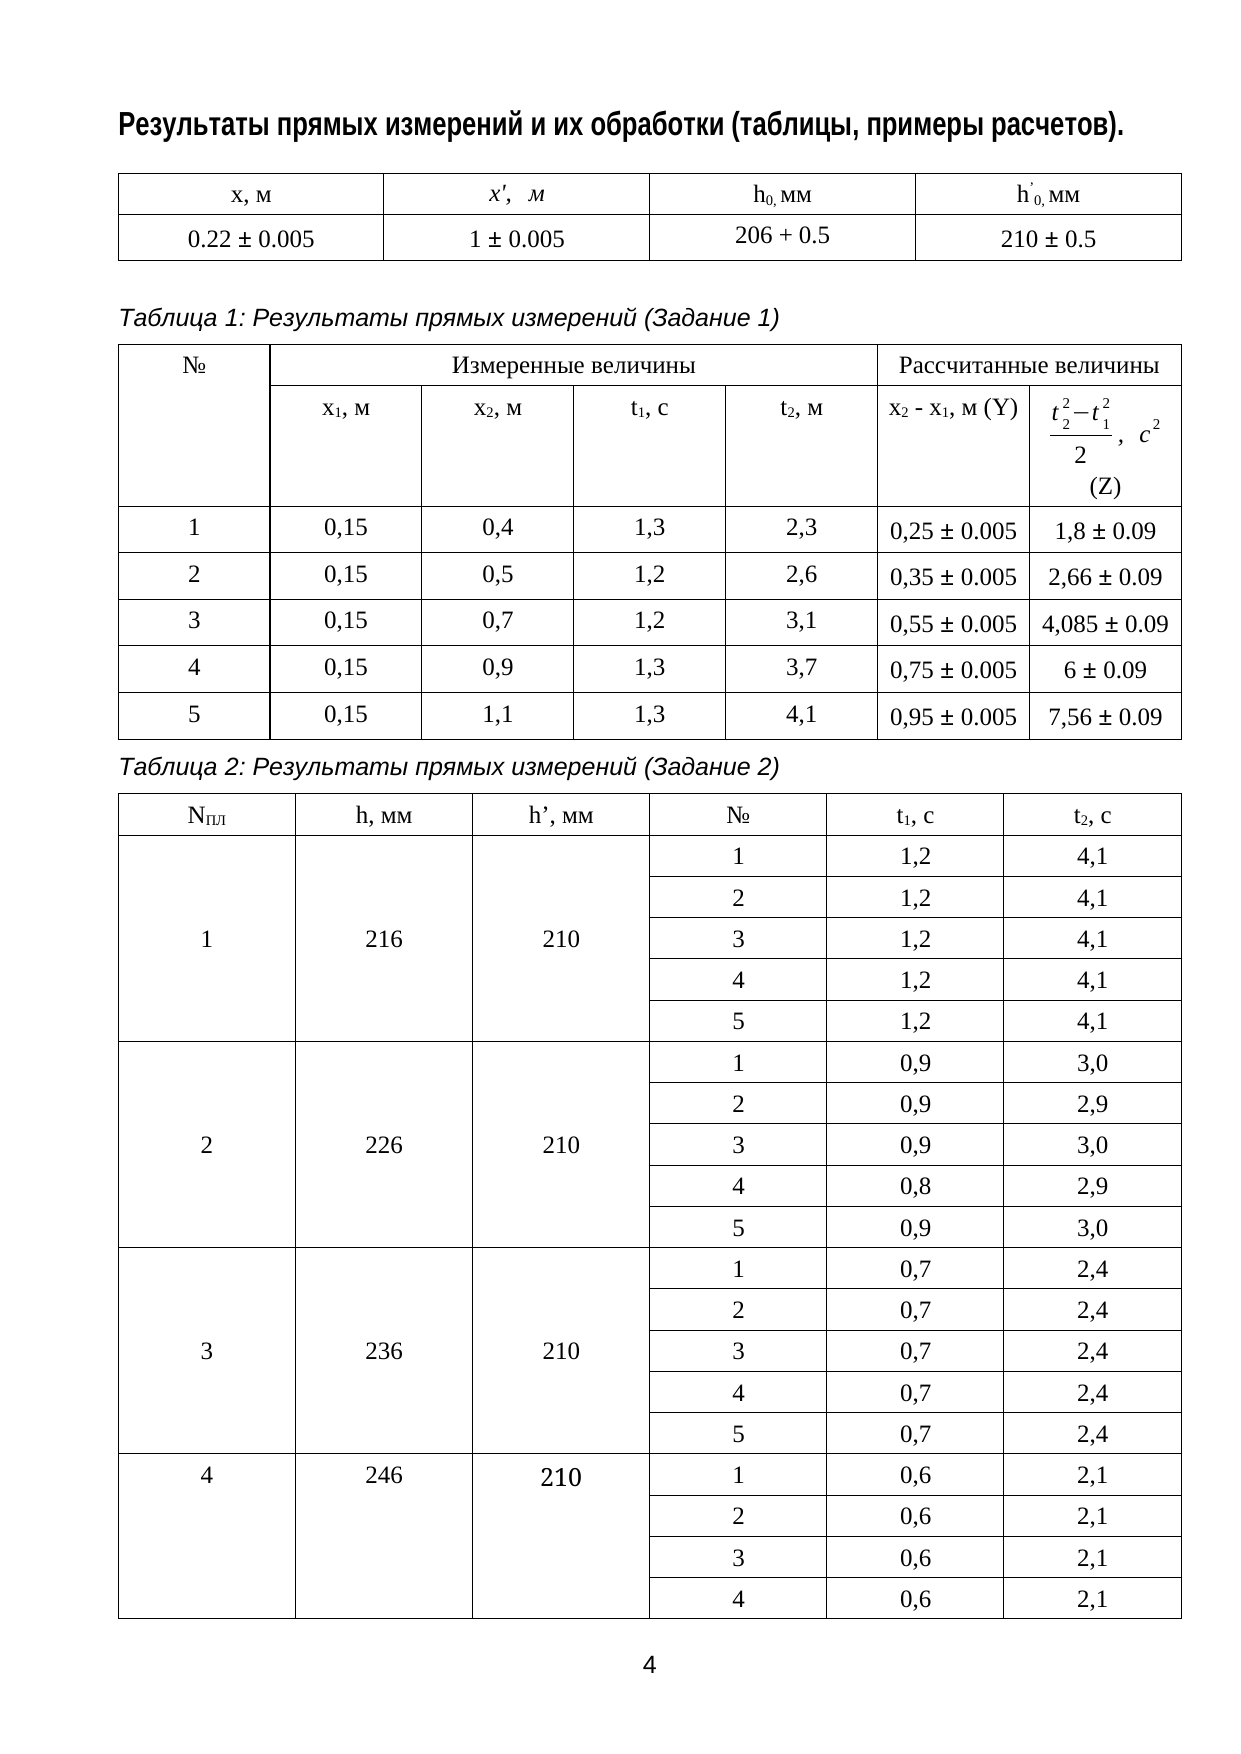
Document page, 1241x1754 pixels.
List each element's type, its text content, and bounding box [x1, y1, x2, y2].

table_cell 4 [119, 646, 269, 692]
table_cell 0,15 [271, 600, 421, 645]
table_cell 0,95 ± 0.005 [878, 693, 1029, 738]
table_cell 0,35 ± 0.005 [878, 553, 1029, 599]
table_cell 0,75 ± 0.005 [878, 646, 1029, 692]
table_cell 1,2 [827, 877, 1003, 917]
table_cell 4,1 [1004, 918, 1181, 958]
table_cell 3,7 [726, 646, 877, 692]
table_cell 2,1 [1004, 1578, 1181, 1618]
table_cell 210 [473, 836, 649, 1041]
table_cell 1,2 [827, 1001, 1003, 1041]
table_cell 4,1 [1004, 836, 1181, 876]
table_cell 0,15 [271, 553, 421, 599]
table_cell 5 [650, 1413, 826, 1453]
table_cell x2 - x1, м (Y) [878, 386, 1029, 506]
table_cell 0,15 [271, 693, 421, 738]
table_cell 3,0 [1004, 1042, 1181, 1082]
table_cell 2,9 [1004, 1166, 1181, 1206]
table_cell 0.22 ± 0.005 [119, 215, 383, 260]
table_header [384, 174, 649, 214]
table_cell 1,3 [574, 693, 725, 738]
table_cell 0,8 [827, 1166, 1003, 1206]
table_cell (Z) [1030, 386, 1181, 506]
table_cell 2,1 [1004, 1454, 1181, 1494]
table_header h0, мм [650, 174, 915, 214]
table_cell 4 [119, 1454, 295, 1618]
table_cell 2 [119, 553, 269, 599]
table_cell 2,9 [1004, 1083, 1181, 1123]
table_cell 1,2 [827, 918, 1003, 958]
table_cell 2,4 [1004, 1289, 1181, 1329]
table_cell 0,5 [422, 553, 573, 599]
table_cell 0,25 ± 0.005 [878, 507, 1029, 552]
table_cell 0,7 [827, 1331, 1003, 1371]
table_cell 226 [296, 1042, 472, 1247]
table_cell 4 [650, 1372, 826, 1412]
table_cell 1 ± 0.005 [384, 215, 649, 260]
table_cell 2,4 [1004, 1413, 1181, 1453]
table_cell 1 [650, 1042, 826, 1082]
table_cell 0,7 [422, 600, 573, 645]
table_header x, м [119, 174, 383, 214]
table_header NПЛ [119, 794, 295, 834]
table_cell 2,4 [1004, 1248, 1181, 1288]
table_cell 0,9 [422, 646, 573, 692]
table_cell 246 [296, 1454, 472, 1618]
table_cell 1 [119, 507, 269, 552]
subtitle Результаты прямых измерений и их обработки (таблицы, примеры расчетов). [118, 104, 1240, 144]
table_cell 3,0 [1004, 1207, 1181, 1247]
table_cell t2, м [726, 386, 877, 506]
table_cell 2,6 [726, 553, 877, 599]
table_cell 1,3 [574, 646, 725, 692]
table_cell 5 [119, 693, 269, 738]
table_header t1, с [827, 794, 1003, 834]
table_cell 0,4 [422, 507, 573, 552]
table_cell 5 [650, 1001, 826, 1041]
table_cell 4 [650, 1166, 826, 1206]
table_cell 210 ± 0.5 [916, 215, 1181, 260]
text Таблица 2: Результаты прямых измерений (Задание 2) [118, 752, 1181, 781]
table_cell 6 ± 0.09 [1030, 646, 1181, 692]
table_cell 0,15 [271, 646, 421, 692]
table_cell 210 [473, 1248, 649, 1453]
table_cell 0,7 [827, 1372, 1003, 1412]
table_cell 2 [650, 1289, 826, 1329]
table_cell 236 [296, 1248, 472, 1453]
table_cell 0,7 [827, 1413, 1003, 1453]
table_header Рассчитанные величины [878, 345, 1181, 385]
table_cell 210 [473, 1454, 649, 1618]
table_cell 210 [473, 1042, 649, 1247]
table_cell 1,2 [827, 959, 1003, 999]
table_cell 1,1 [422, 693, 573, 738]
table_header h’0, мм [916, 174, 1181, 214]
table_cell 0,7 [827, 1248, 1003, 1288]
table_cell х2, м [422, 386, 573, 506]
table_cell х1, м [271, 386, 421, 506]
table_cell 216 [296, 836, 472, 1041]
table_cell 2,1 [1004, 1496, 1181, 1536]
table_cell 0,9 [827, 1124, 1003, 1164]
table_cell 0,9 [827, 1207, 1003, 1247]
table_cell 4,1 [726, 693, 877, 738]
table_cell 4 [650, 1578, 826, 1618]
table_cell 7,56 ± 0.09 [1030, 693, 1181, 738]
table_cell 206 + 0.5 [650, 215, 915, 260]
table_header h, мм [296, 794, 472, 834]
table_cell 0,9 [827, 1042, 1003, 1082]
table_cell 3,0 [1004, 1124, 1181, 1164]
table_cell 3 [650, 918, 826, 958]
table_cell 0,7 [827, 1289, 1003, 1329]
table_cell 1 [650, 1248, 826, 1288]
table_header t2, c [1004, 794, 1181, 834]
table_cell 4,085 ± 0.09 [1030, 600, 1181, 645]
table_cell 0,15 [271, 507, 421, 552]
table_cell 0,55 ± 0.005 [878, 600, 1029, 645]
table_header № [119, 345, 269, 506]
table_cell 1 [650, 836, 826, 876]
table_cell 2 [650, 877, 826, 917]
table_header № [650, 794, 826, 834]
table_cell 1 [650, 1454, 826, 1494]
table_cell 4 [650, 959, 826, 999]
table_header h’, мм [473, 794, 649, 834]
table_cell 1,2 [827, 836, 1003, 876]
table_cell 1,2 [574, 553, 725, 599]
table_cell 3 [650, 1124, 826, 1164]
table_cell 2,3 [726, 507, 877, 552]
table_cell 0,6 [827, 1578, 1003, 1618]
table_cell 1 [119, 836, 295, 1041]
table_cell 3 [650, 1537, 826, 1577]
table_cell 0,9 [827, 1083, 1003, 1123]
table_cell 2,4 [1004, 1331, 1181, 1371]
table_cell 3 [119, 1248, 295, 1453]
table_cell 3 [650, 1331, 826, 1371]
table_cell 2,4 [1004, 1372, 1181, 1412]
table_cell 4,1 [1004, 1001, 1181, 1041]
table_cell 2 [650, 1083, 826, 1123]
table_cell 0,6 [827, 1537, 1003, 1577]
table_cell 2 [650, 1496, 826, 1536]
table_cell 1,8 ± 0.09 [1030, 507, 1181, 552]
table_cell 2,66 ± 0.09 [1030, 553, 1181, 599]
table_cell 1,2 [574, 600, 725, 645]
table_cell 2,1 [1004, 1537, 1181, 1577]
table_cell 2 [119, 1042, 295, 1247]
table_cell 1,3 [574, 507, 725, 552]
table_cell 0,6 [827, 1496, 1003, 1536]
table_cell 3,1 [726, 600, 877, 645]
table_cell 4,1 [1004, 959, 1181, 999]
table_header Измеренные величины [271, 345, 877, 385]
table_cell 4,1 [1004, 877, 1181, 917]
table_cell 3 [119, 600, 269, 645]
table_cell t1, c [574, 386, 725, 506]
table_cell 5 [650, 1207, 826, 1247]
table_cell 0,6 [827, 1454, 1003, 1494]
text Таблица 1: Результаты прямых измерений (Задание 1) [118, 303, 1181, 331]
